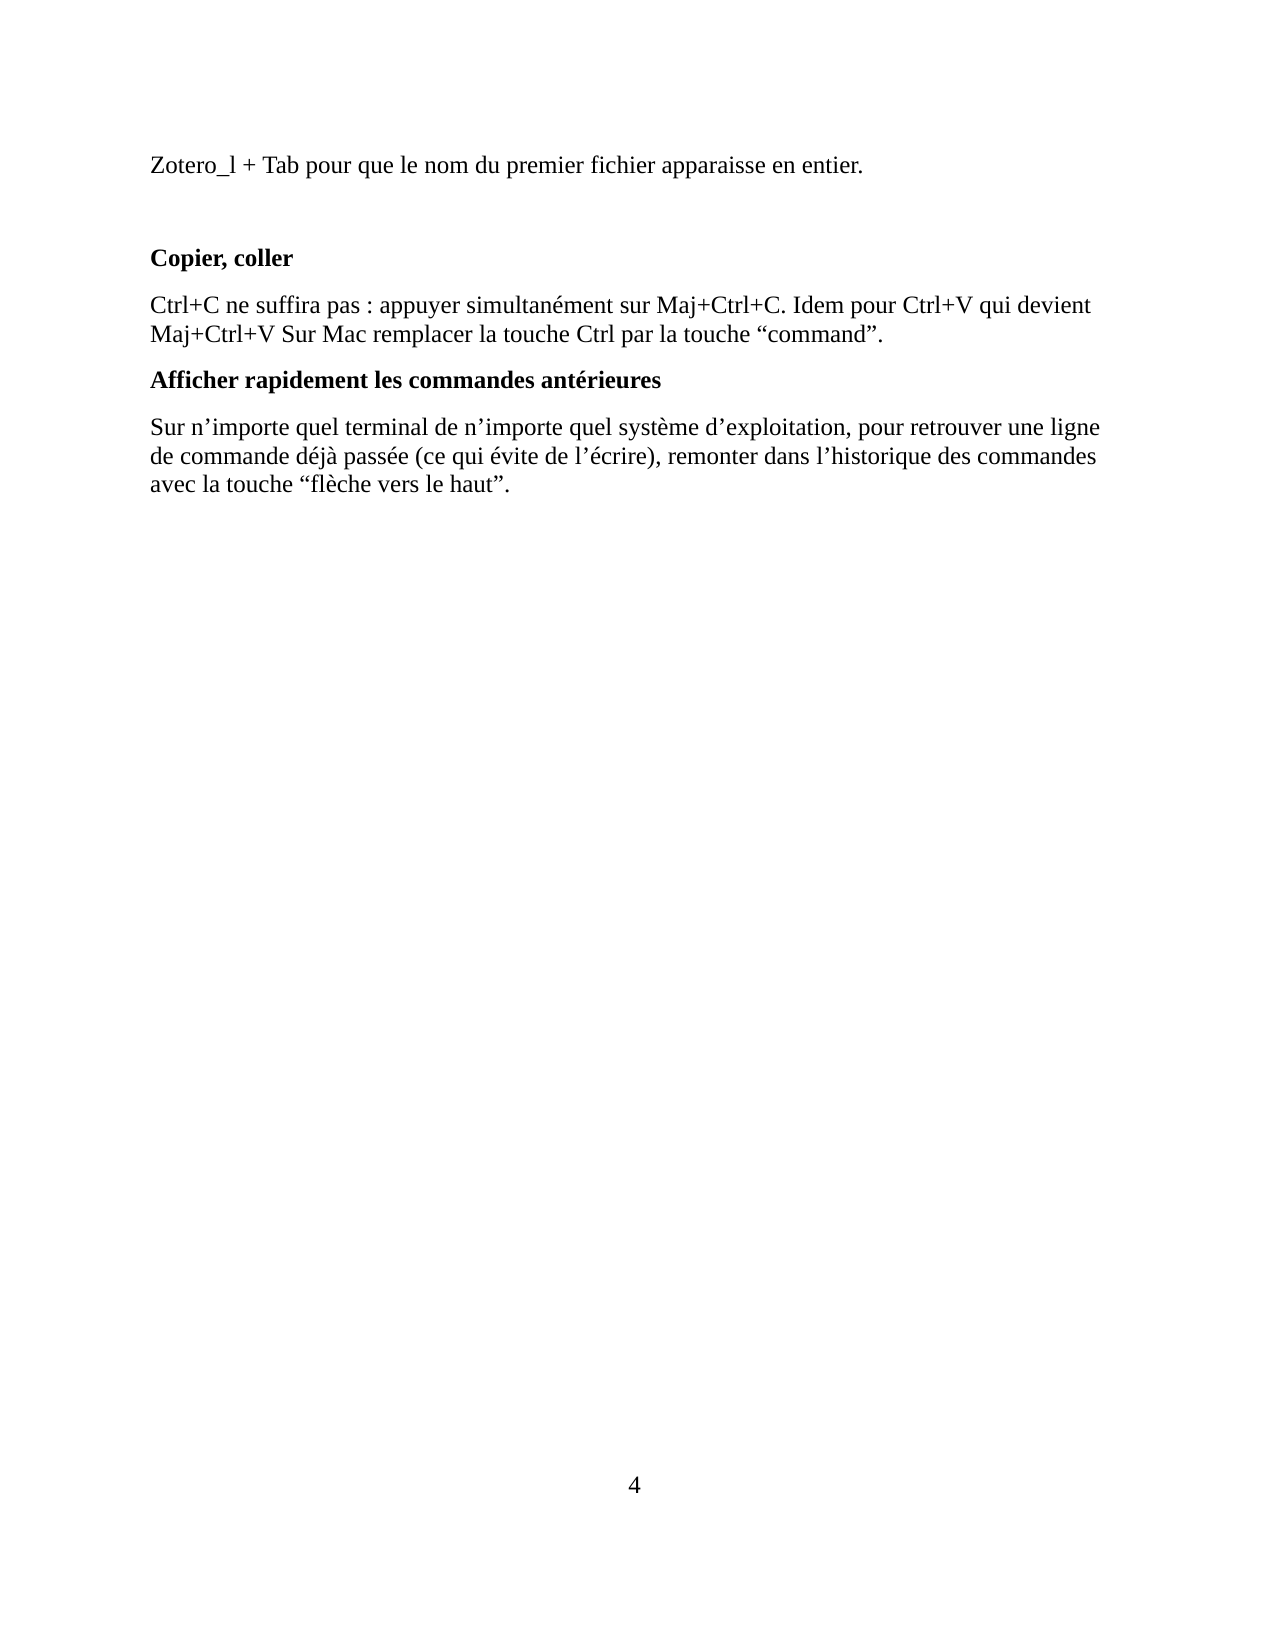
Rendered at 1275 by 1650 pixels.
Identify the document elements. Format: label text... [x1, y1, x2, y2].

text Zotero_l + Tab pour que le nom du premier fichier apparaisse en entier. [150, 150, 1125, 179]
text Afficher rapidement les commandes antérieures [150, 365, 1125, 394]
text Copier, coller [150, 243, 1125, 272]
text Sur n’importe quel terminal de n’importe quel système d’exploitation, pour retrouver une ligne de commande déjà passée (ce qui évite de l’écrire), remonter dans l’historique des commandes avec la touche “flèche vers le haut”. [150, 412, 1125, 498]
text Ctrl+C ne suffira pas : appuyer simultanément sur Maj+Ctrl+C. Idem pour Ctrl+V qui devient Maj+Ctrl+V Sur Mac remplacer la touche Ctrl par la touche “command”. [150, 290, 1125, 347]
